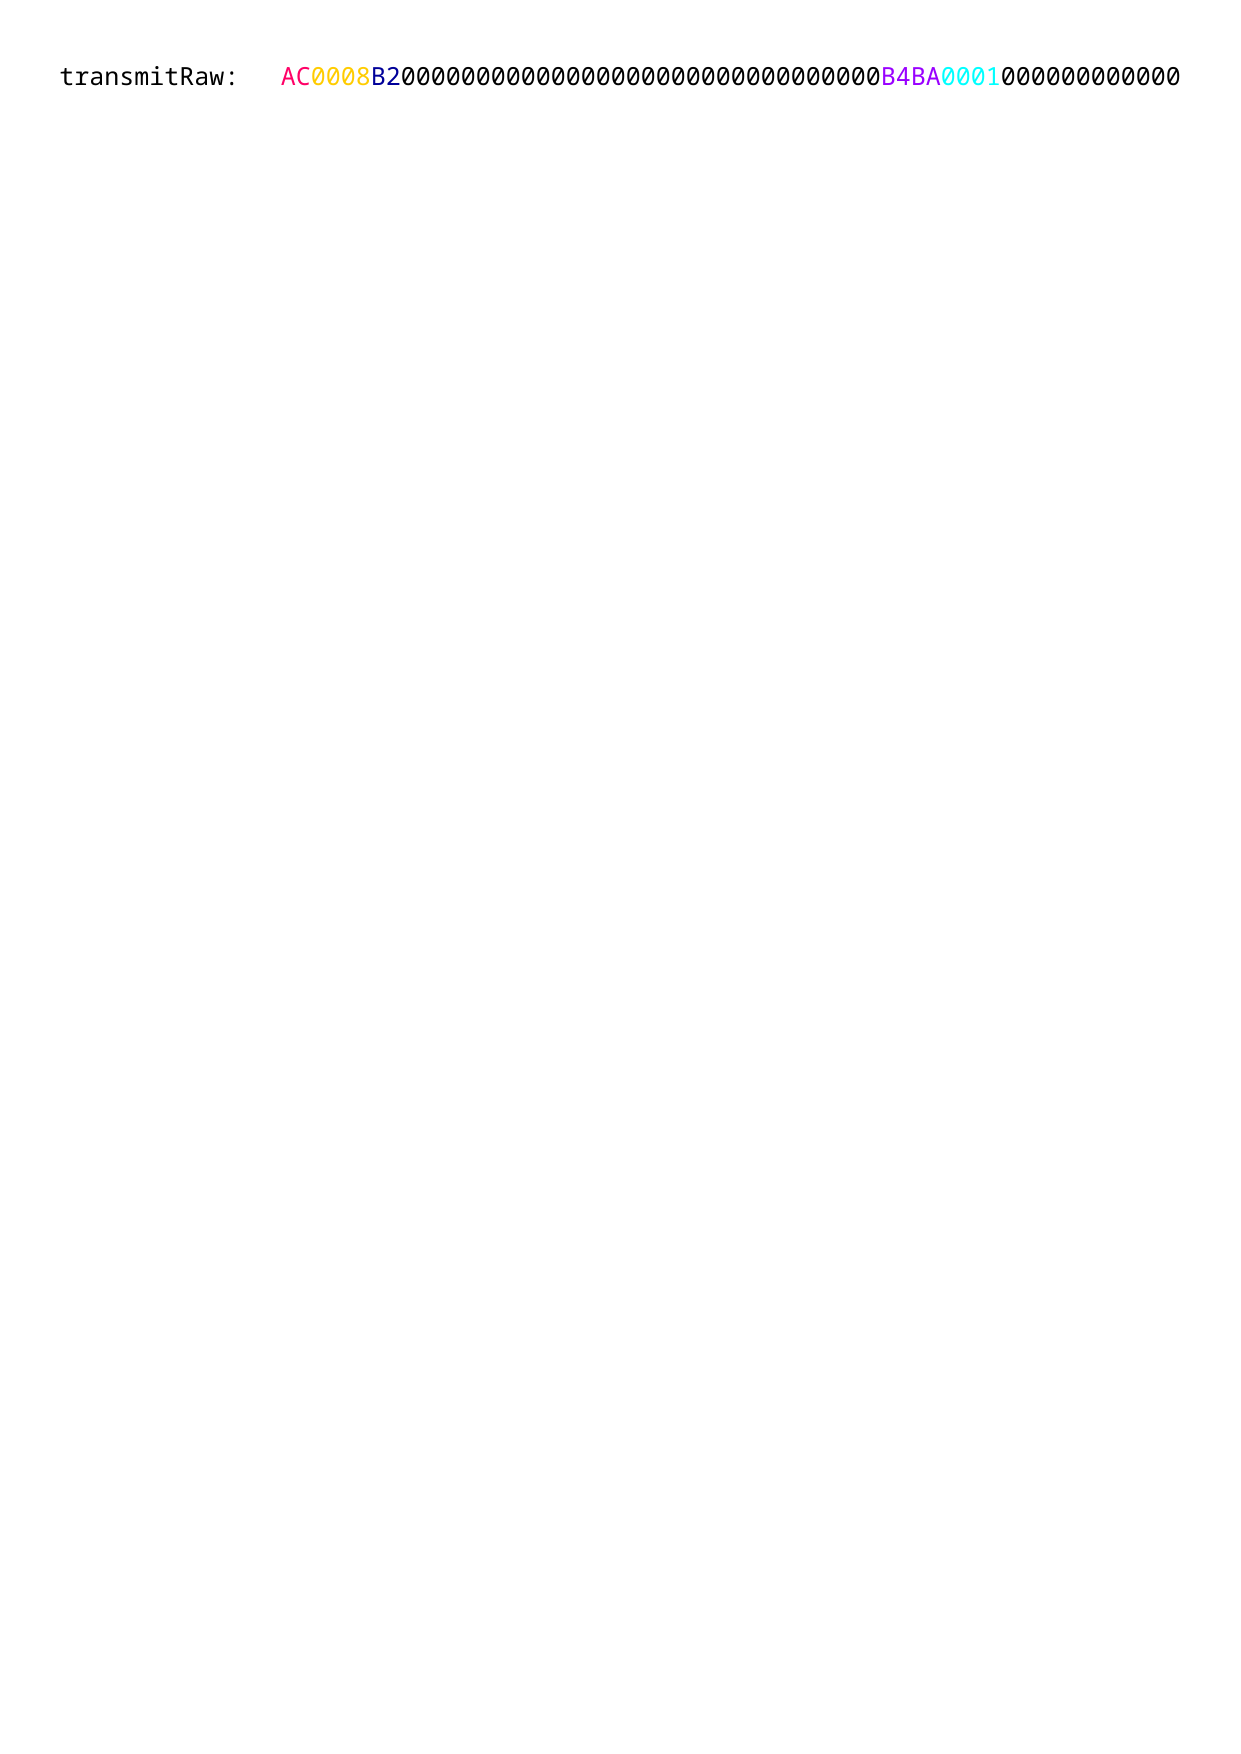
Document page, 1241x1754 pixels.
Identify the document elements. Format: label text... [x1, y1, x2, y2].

text transmitRaw: AC0008B200000000000000000000000000000000B4BA0001000000000000 [59, 59, 1181, 93]
